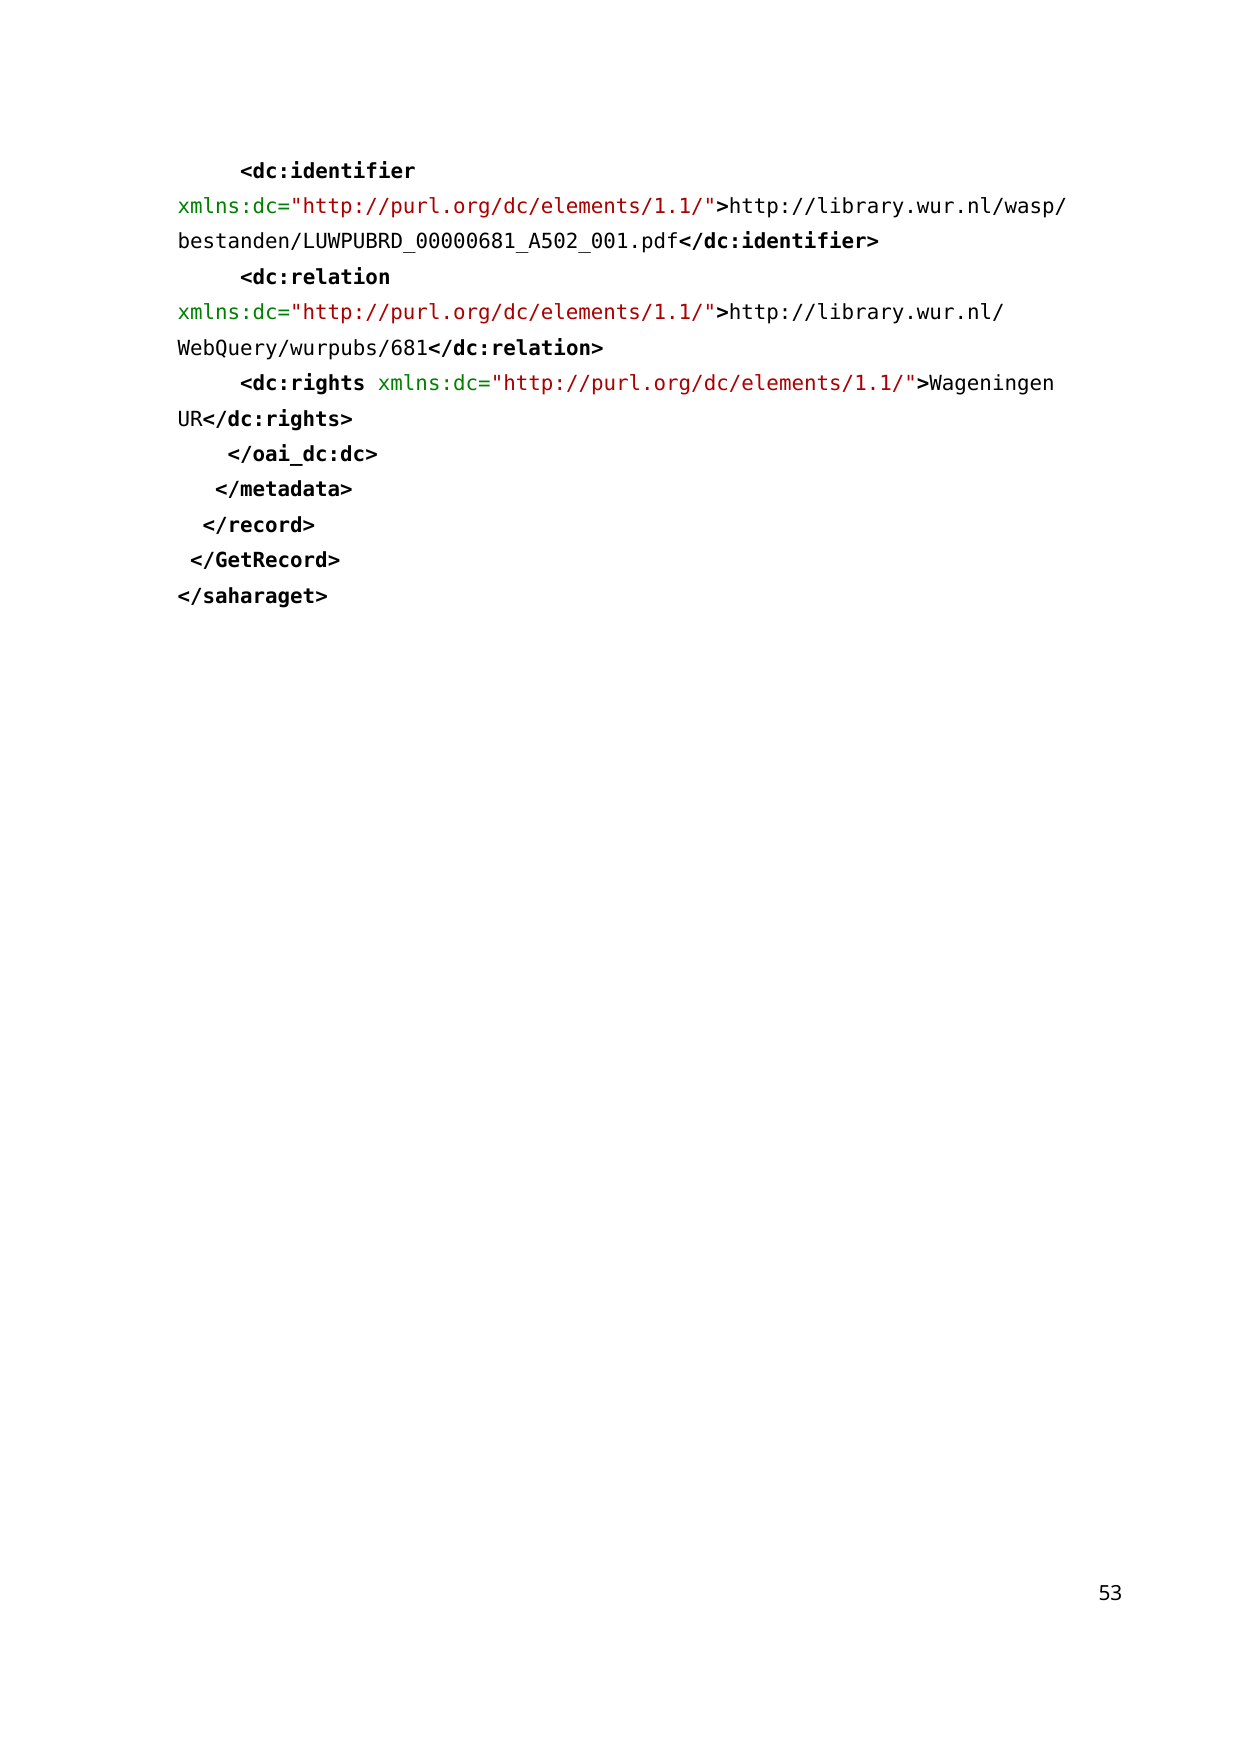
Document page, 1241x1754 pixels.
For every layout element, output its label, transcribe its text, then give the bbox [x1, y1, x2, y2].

text </oai_dc:dc> [177, 431, 1122, 466]
text <dc:relation xmlns:dc="http://purl.org/dc/elements/1.1/">http://library.wur.nl/WebQuery/wurpubs/681</dc:relation> [177, 254, 1122, 360]
text </GetRecord> [177, 537, 1122, 573]
text </metadata> [177, 466, 1122, 502]
text </saharaget> [177, 573, 1122, 608]
text <dc:rights xmlns:dc="http://purl.org/dc/elements/1.1/">Wageningen UR</dc:rights> [177, 360, 1122, 431]
text <dc:identifier xmlns:dc="http://purl.org/dc/elements/1.1/">http://library.wur.nl/wasp/bestanden/LUWPUBRD_00000681_A502_001.pdf</dc:identifier> [177, 148, 1122, 254]
text </record> [177, 502, 1122, 537]
